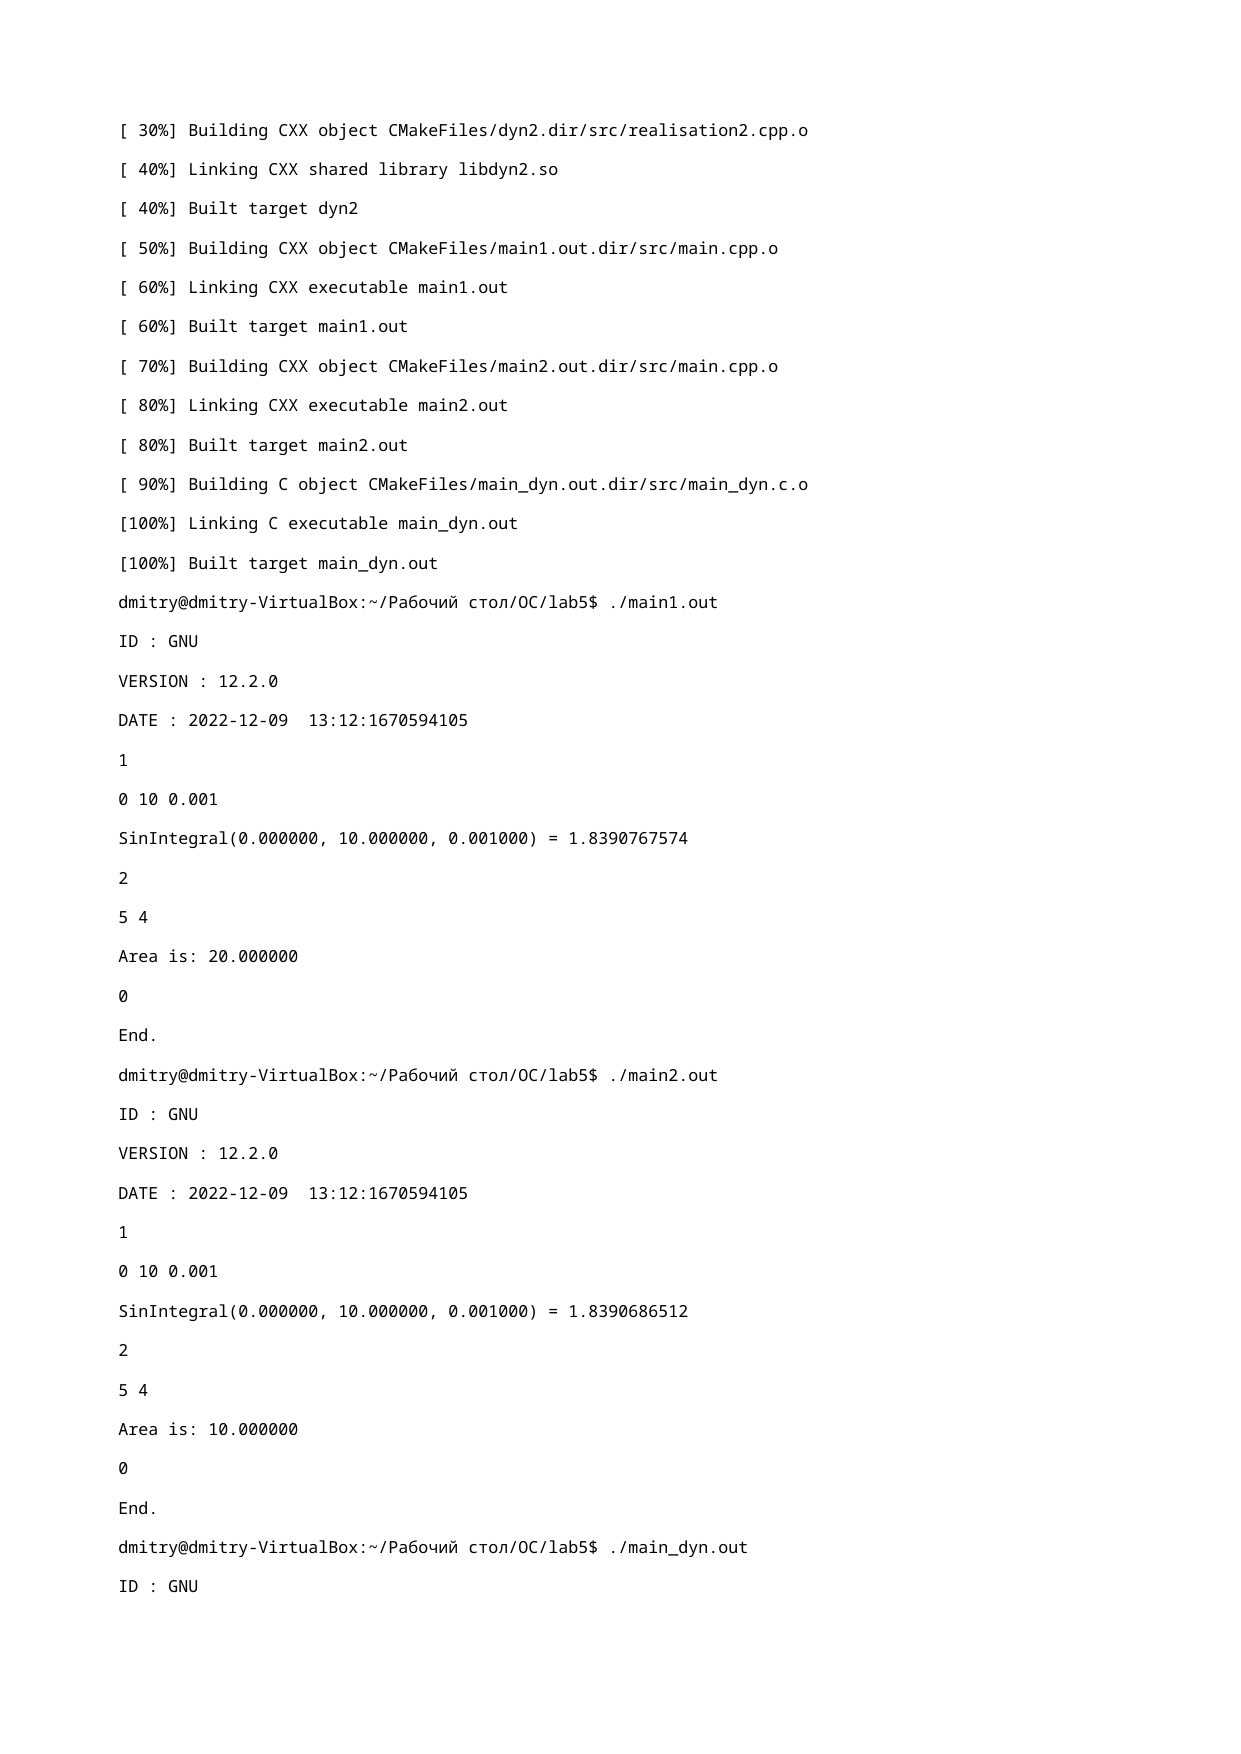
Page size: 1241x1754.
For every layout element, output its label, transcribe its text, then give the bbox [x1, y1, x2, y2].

text VERSION : 12.2.0 [118, 1142, 1122, 1164]
text 2 [118, 866, 1122, 889]
text [ 80%] Built target main2.out [118, 433, 1122, 456]
text 1 [118, 1221, 1122, 1243]
text DATE : 2022-12-09 13:12:1670594105 [118, 709, 1122, 731]
text [ 70%] Building CXX object CMakeFiles/main2.out.dir/src/main.cpp.o [118, 354, 1122, 377]
text 1 [118, 748, 1122, 771]
text dmitry@dmitry-VirtualBox:~/Рабочий стол/OC/lab5$ ./main_dyn.out [118, 1536, 1122, 1558]
text SinIntegral(0.000000, 10.000000, 0.001000) = 1.8390767574 [118, 827, 1122, 849]
text 5 4 [118, 906, 1122, 928]
text 0 [118, 1457, 1122, 1479]
text DATE : 2022-12-09 13:12:1670594105 [118, 1181, 1122, 1204]
text 0 [118, 984, 1122, 1007]
text 2 [118, 1339, 1122, 1361]
text [ 60%] Built target main1.out [118, 315, 1122, 338]
text SinIntegral(0.000000, 10.000000, 0.001000) = 1.8390686512 [118, 1299, 1122, 1322]
text [ 30%] Building CXX object CMakeFiles/dyn2.dir/src/realisation2.cpp.o [118, 118, 1122, 141]
text [ 50%] Building CXX object CMakeFiles/main1.out.dir/src/main.cpp.o [118, 236, 1122, 259]
text 0 10 0.001 [118, 787, 1122, 810]
text ID : GNU [118, 1102, 1122, 1125]
text ID : GNU [118, 630, 1122, 653]
text [ 40%] Built target dyn2 [118, 197, 1122, 219]
text [ 40%] Linking CXX shared library libdyn2.so [118, 157, 1122, 180]
text Area is: 20.000000 [118, 945, 1122, 968]
text ID : GNU [118, 1575, 1122, 1598]
text [100%] Built target main_dyn.out [118, 551, 1122, 574]
text [ 60%] Linking CXX executable main1.out [118, 276, 1122, 298]
text [ 90%] Building C object CMakeFiles/main_dyn.out.dir/src/main_dyn.c.o [118, 472, 1122, 495]
text VERSION : 12.2.0 [118, 669, 1122, 692]
text [100%] Linking C executable main_dyn.out [118, 512, 1122, 534]
text 5 4 [118, 1378, 1122, 1401]
text End. [118, 1024, 1122, 1046]
text 0 10 0.001 [118, 1260, 1122, 1283]
text dmitry@dmitry-VirtualBox:~/Рабочий стол/OC/lab5$ ./main2.out [118, 1063, 1122, 1086]
text [ 80%] Linking CXX executable main2.out [118, 394, 1122, 416]
text dmitry@dmitry-VirtualBox:~/Рабочий стол/OC/lab5$ ./main1.out [118, 591, 1122, 613]
text End. [118, 1496, 1122, 1519]
text Area is: 10.000000 [118, 1417, 1122, 1440]
